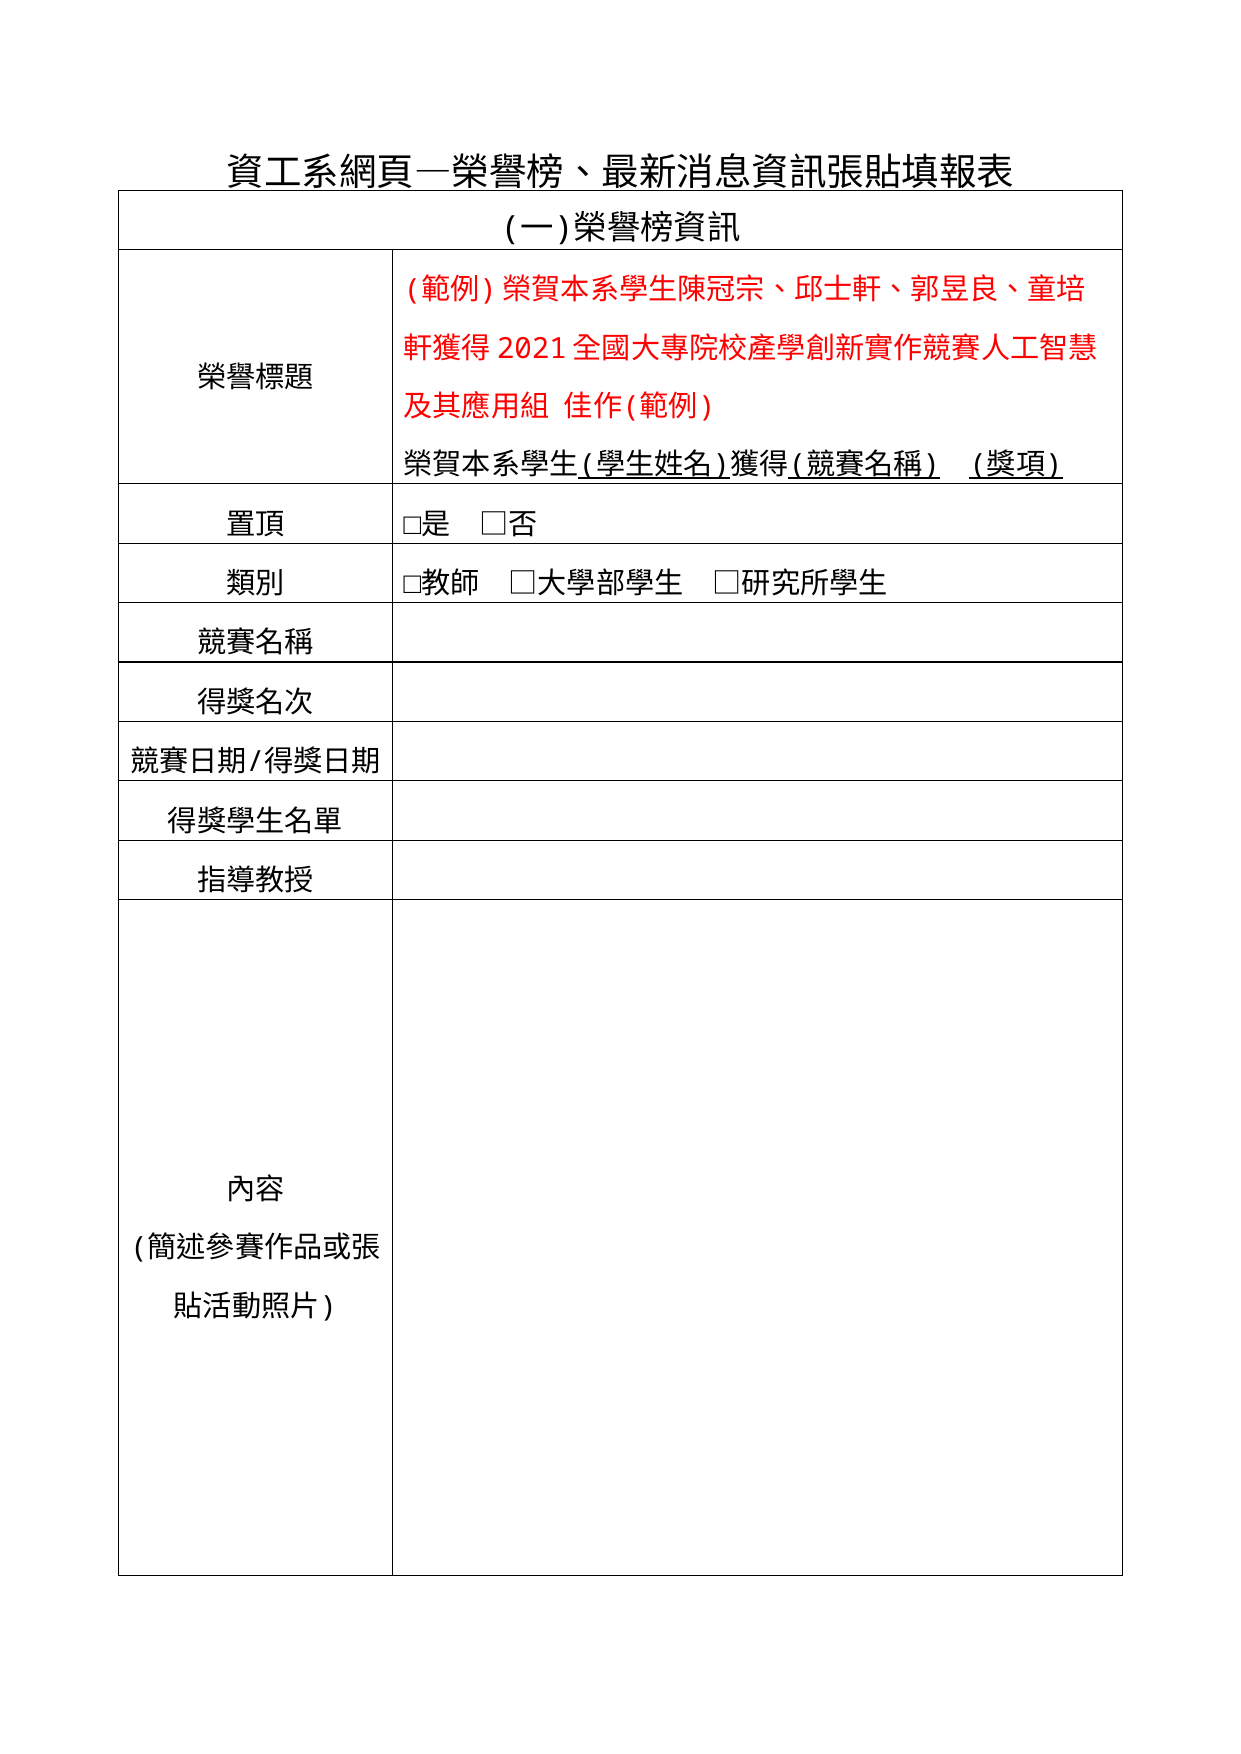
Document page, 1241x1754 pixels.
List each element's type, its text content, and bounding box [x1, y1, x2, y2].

table_cell 得獎名次 [119, 663, 392, 721]
table_cell □是 □否 [393, 484, 1122, 543]
table_cell 榮譽標題 [119, 250, 392, 483]
text 資工系網頁—榮譽榜、最新消息資訊張貼填報表 [118, 127, 1122, 189]
table_header (一)榮譽榜資訊 [119, 191, 1122, 249]
table_cell [393, 603, 1122, 661]
table_cell [393, 663, 1122, 721]
table_cell [393, 781, 1122, 839]
table_cell □教師 □大學部學生 □研究所學生 [393, 544, 1122, 602]
table_cell 競賽名稱 [119, 603, 392, 661]
table_cell [393, 900, 1122, 1575]
table_cell 得獎學生名單 [119, 781, 392, 839]
table_cell (範例) 榮賀本系學生陳冠宗、邱士軒、郭昱良、童培軒獲得2021全國大專院校產學創新實作競賽人工智慧及其應用組 佳作(範例) 榮賀本系學生(學生姓名)獲得(競賽名稱) (獎項) [393, 250, 1122, 483]
table_cell [393, 722, 1122, 780]
table_cell 置頂 [119, 484, 392, 543]
table_cell [393, 841, 1122, 899]
table_cell 指導教授 [119, 841, 392, 899]
table_cell 競賽日期/得獎日期 [119, 722, 392, 780]
table_cell 內容 (簡述參賽作品或張貼活動照片) [119, 900, 392, 1575]
table_cell 類別 [119, 544, 392, 602]
